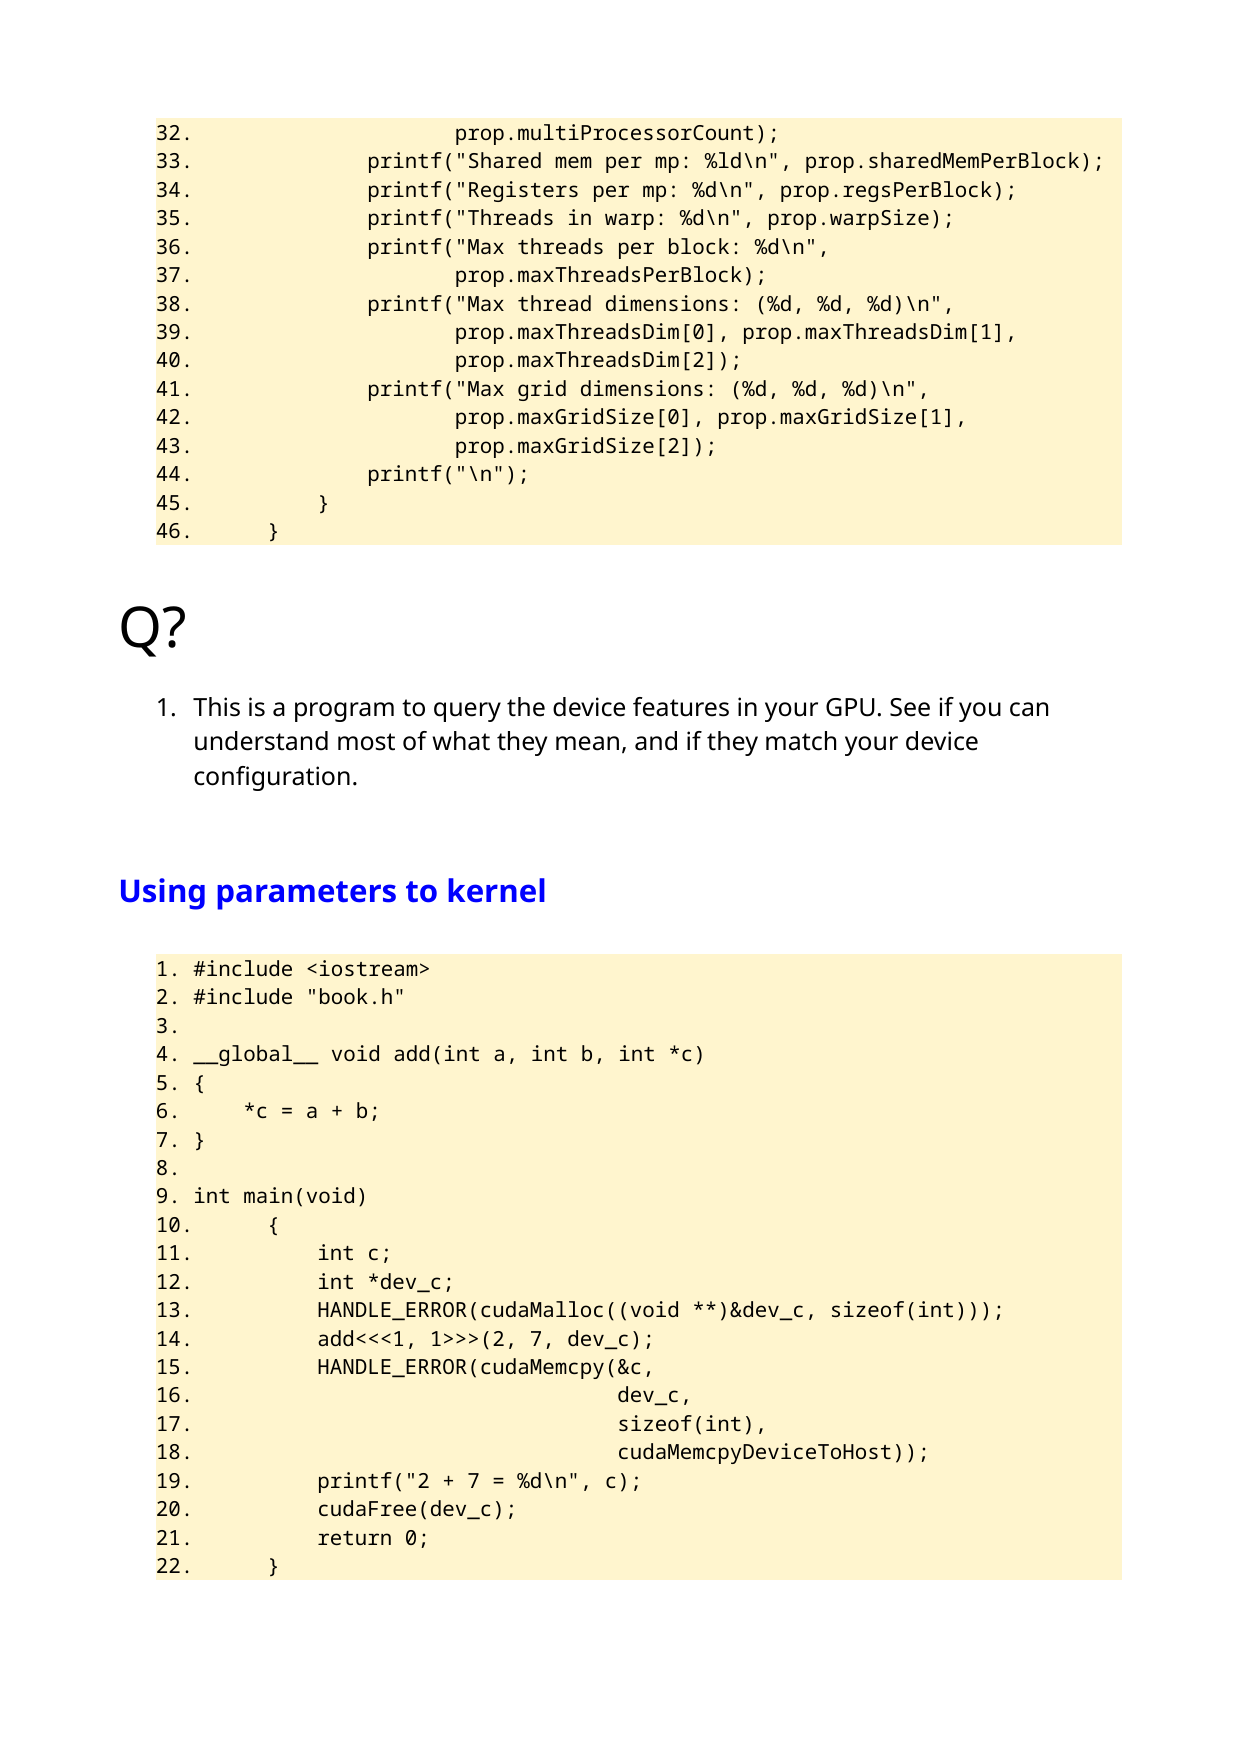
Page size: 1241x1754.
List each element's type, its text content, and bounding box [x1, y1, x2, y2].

list } [156, 1125, 1122, 1153]
list prop.maxGridSize[2]); [156, 431, 1122, 459]
list __global__ void add(int a, int b, int *c) [156, 1039, 1122, 1068]
list sizeof(int), [156, 1409, 1122, 1437]
list printf("Max grid dimensions: (%d, %d, %d)\n", [156, 374, 1122, 402]
list dev_c, [156, 1381, 1122, 1409]
list prop.maxThreadsDim[0], prop.maxThreadsDim[1], [156, 317, 1122, 346]
list prop.maxThreadsPerBlock); [156, 260, 1122, 289]
list return 0; [156, 1523, 1122, 1551]
list This is a program to query the device features in your GPU. See if you can understand most of what they mean, and if they match your device configuration. [156, 690, 1122, 792]
text Using parameters to kernel [118, 869, 1122, 911]
list prop.maxGridSize[0], prop.maxGridSize[1], [156, 402, 1122, 431]
list int main(void) [156, 1182, 1122, 1210]
list printf("Max thread dimensions: (%d, %d, %d)\n", [156, 289, 1122, 317]
list cudaFree(dev_c); [156, 1494, 1122, 1523]
list #include "book.h" [156, 982, 1122, 1011]
list prop.maxThreadsDim[2]); [156, 346, 1122, 374]
list printf("Shared mem per mp: %ld\n", prop.sharedMemPerBlock); [156, 147, 1122, 175]
list #include <iostream> [156, 954, 1122, 982]
list { [156, 1068, 1122, 1096]
list prop.multiProcessorCount); [156, 118, 1122, 147]
list printf("Threads in warp: %d\n", prop.warpSize); [156, 203, 1122, 232]
text Q? [118, 587, 1122, 664]
list HANDLE_ERROR(cudaMalloc((void **)&dev_c, sizeof(int))); [156, 1295, 1122, 1324]
list int c; [156, 1238, 1122, 1267]
list } [156, 1551, 1122, 1580]
list int *dev_c; [156, 1267, 1122, 1295]
list } [156, 488, 1122, 516]
list } [156, 516, 1122, 545]
list *c = a + b; [156, 1096, 1122, 1125]
list HANDLE_ERROR(cudaMemcpy(&c, [156, 1352, 1122, 1381]
list printf("\n"); [156, 459, 1122, 488]
list add<<<1, 1>>>(2, 7, dev_c); [156, 1324, 1122, 1352]
list printf("2 + 7 = %d\n", c); [156, 1466, 1122, 1494]
list cudaMemcpyDeviceToHost)); [156, 1437, 1122, 1466]
list printf("Max threads per block: %d\n", [156, 232, 1122, 260]
list { [156, 1210, 1122, 1238]
list printf("Registers per mp: %d\n", prop.regsPerBlock); [156, 175, 1122, 203]
